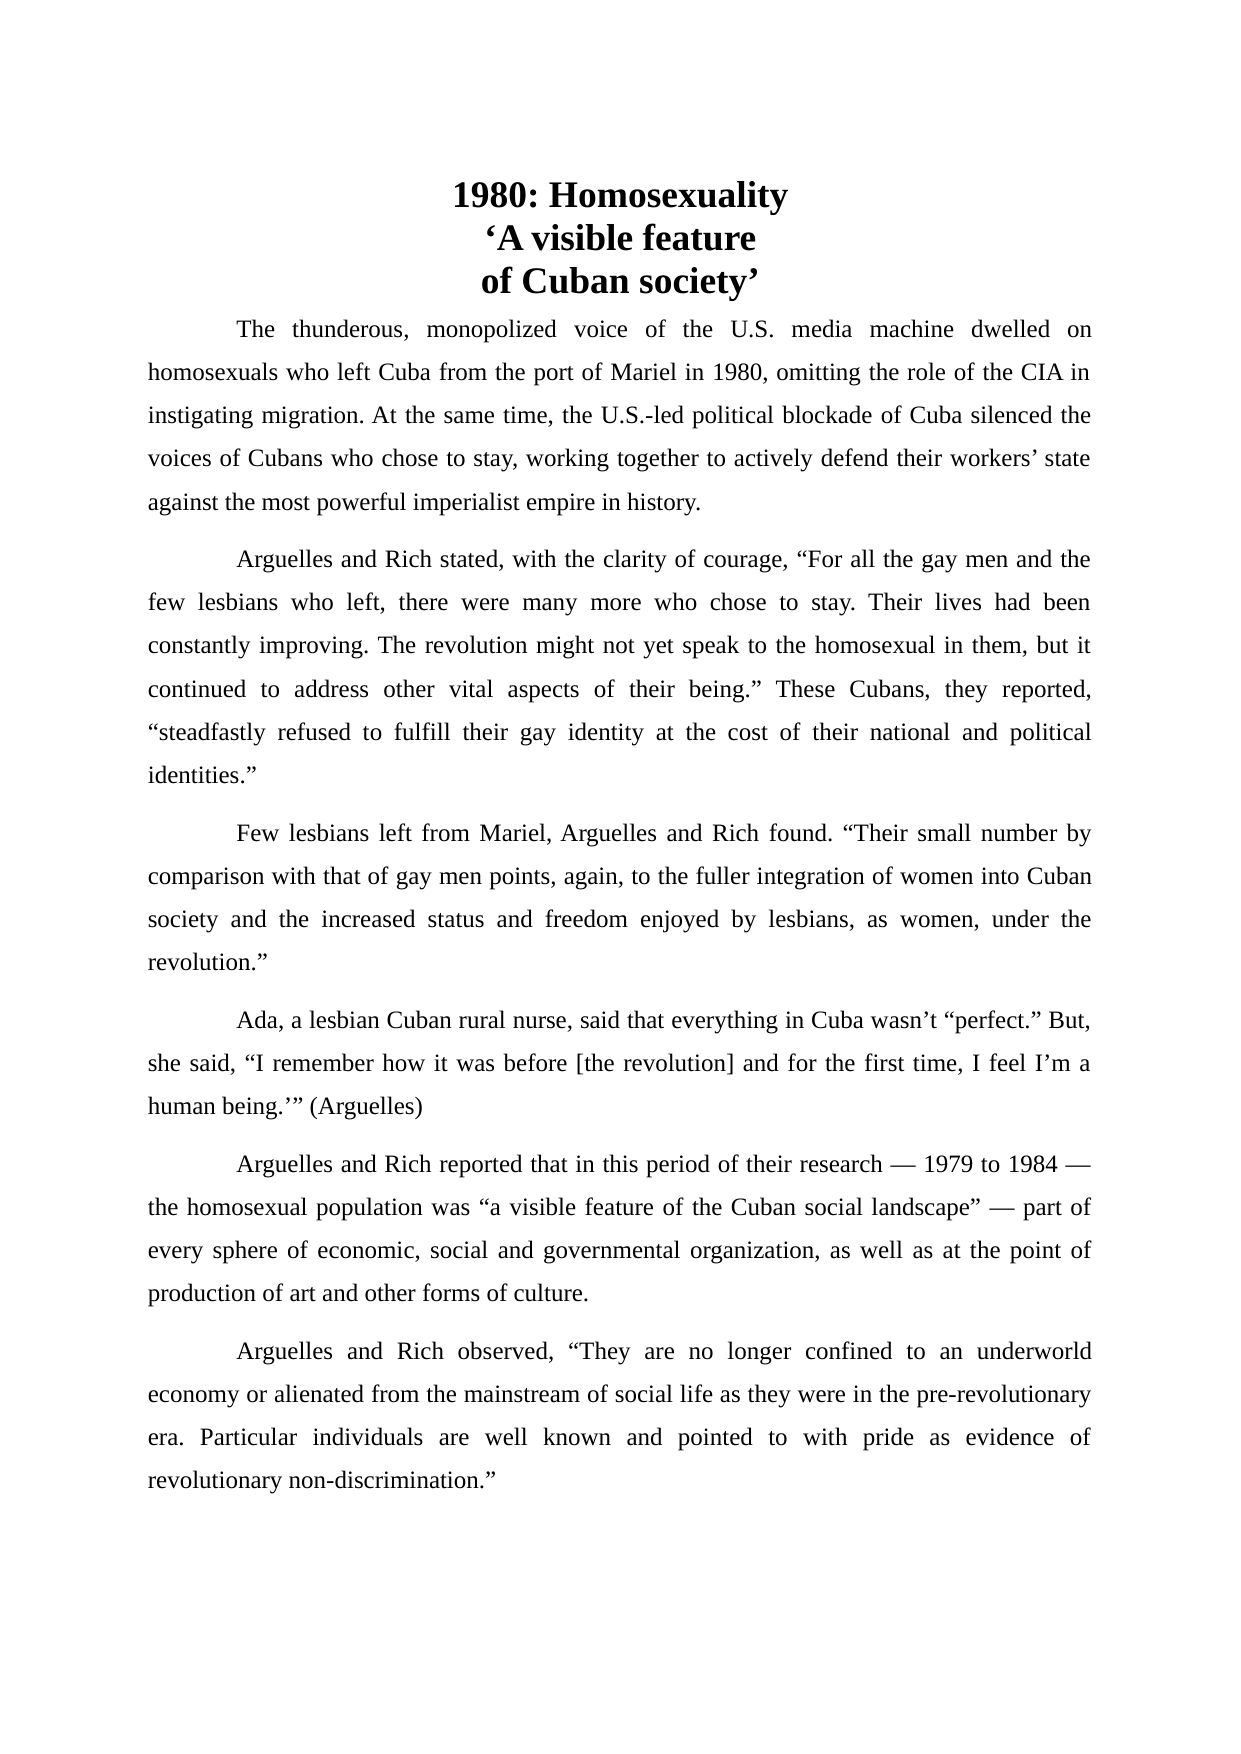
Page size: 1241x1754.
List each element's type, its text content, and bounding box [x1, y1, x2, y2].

text Ada, a lesbian Cuban rural nurse, said that everything in Cuba wasn’t “perfect.” But, she said, “I remember how it was before [the revolution] and for the first time, I feel I’m a human being.’” (Arguelles) [148, 1005, 1093, 1120]
text The thunderous, monopolized voice of the U.S. media machine dwelled on homosexuals who left Cuba from the port of Mariel in 1980, omitting the role of the CIA in instigating migration. At the same time, the U.S.-led political blockade of Cuba silenced the voices of Cubans who chose to stay, working together to actively defend their workers’ state against the most powerful imperialist empire in history. [148, 314, 1093, 515]
text Few lesbians left from Mariel, Arguelles and Rich found. “Their small number by comparison with that of gay men points, again, to the fuller integration of women into Cuban society and the increased status and freedom enjoyed by lesbians, as women, under the revolution.” [148, 818, 1093, 976]
text Arguelles and Rich reported that in this period of their research — 1979 to 1984 — the homosexual population was “a visible feature of the Cuban social landscape” — part of every sphere of economic, social and governmental organization, as well as at the point of production of art and other forms of culture. [148, 1149, 1093, 1307]
subtitle 1980: Homosexuality ‘A visible feature of Cuban society’ [148, 172, 1093, 302]
text Arguelles and Rich stated, with the clarity of courage, “For all the gay men and the few lesbians who left, there were many more who chose to stay. Their lives had been constantly improving. The revolution might not yet speak to the homosexual in them, but it continued to address other vital aspects of their being.” These Cubans, they reported, “steadfastly refused to fulfill their gay identity at the cost of their national and political identities.” [148, 544, 1093, 789]
text Arguelles and Rich observed, “They are no longer confined to an underworld economy or alienated from the mainstream of social life as they were in the pre-revolutionary era. Particular individuals are well known and pointed to with pride as evidence of revolutionary non-discrimination.” [148, 1336, 1093, 1494]
